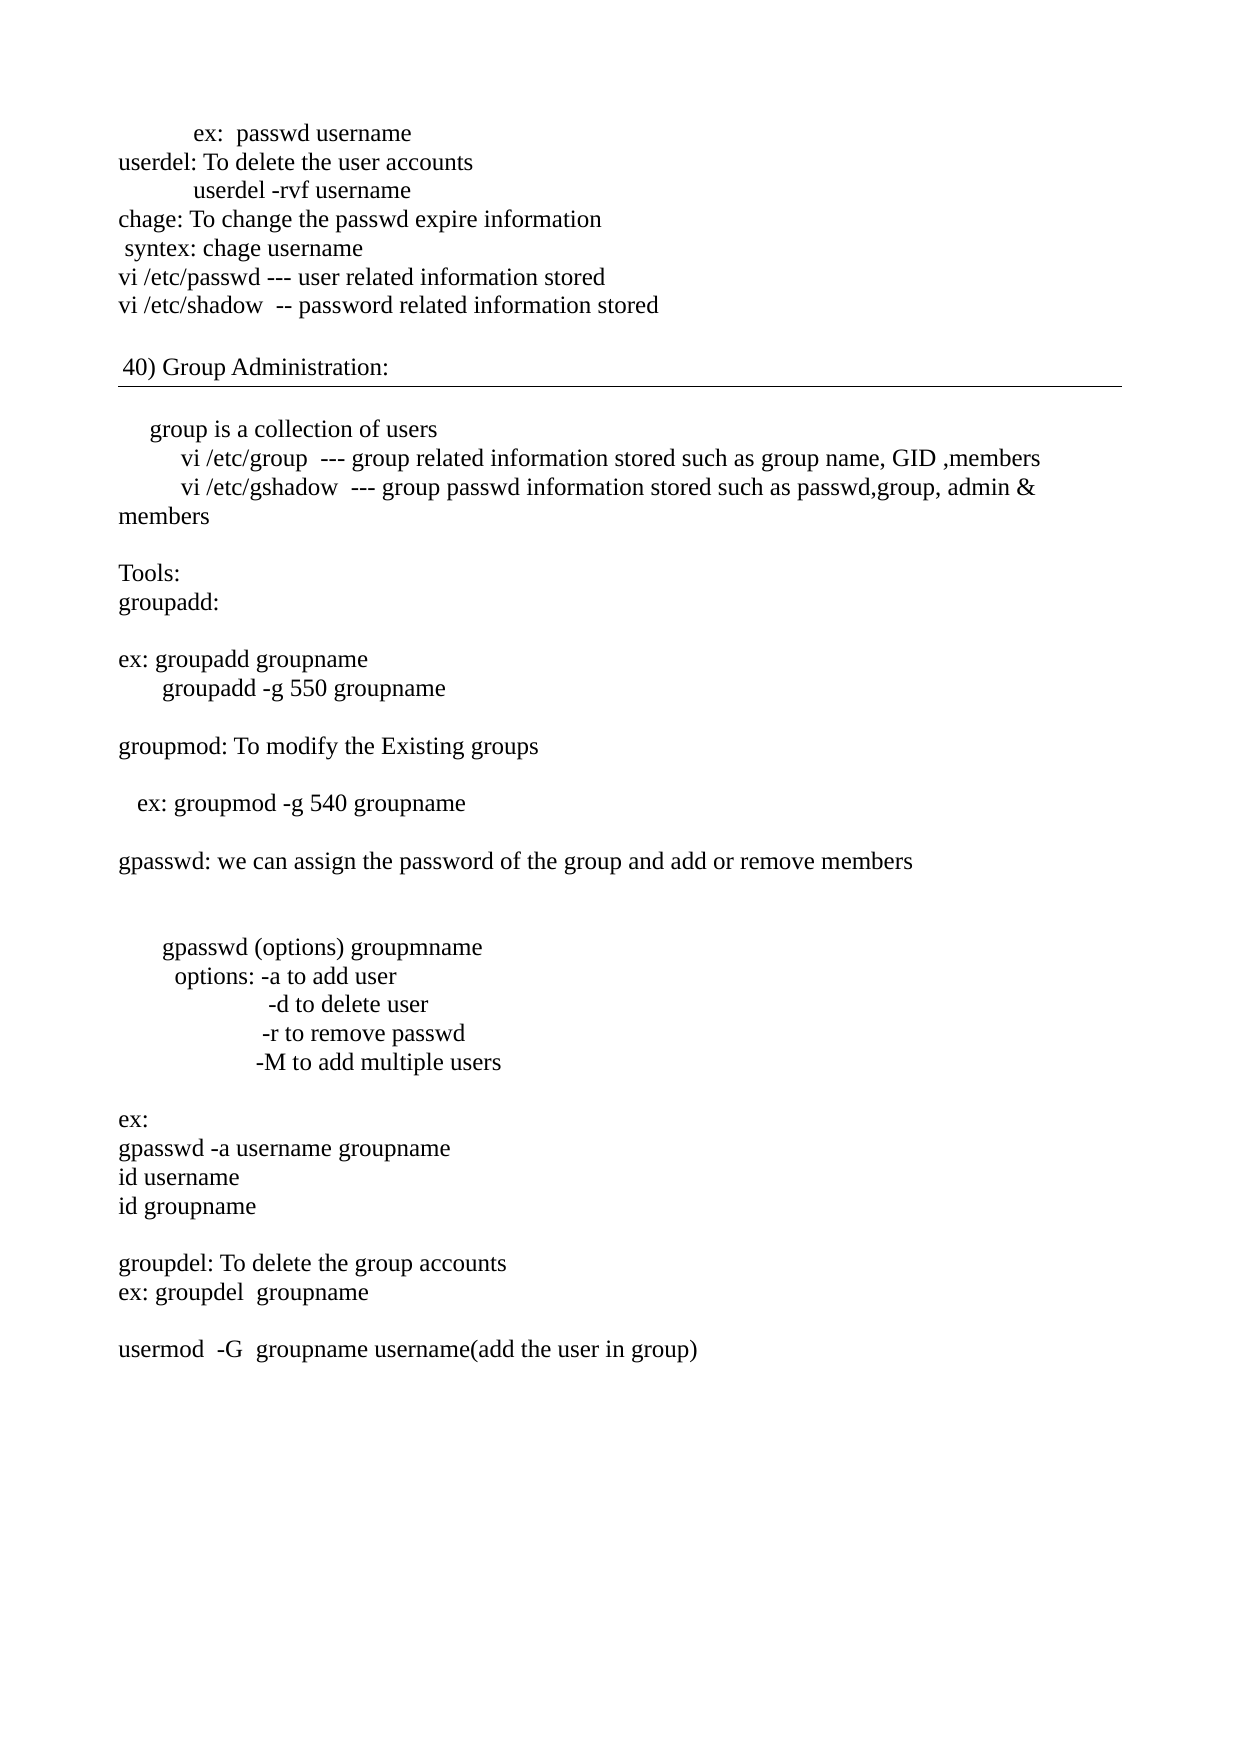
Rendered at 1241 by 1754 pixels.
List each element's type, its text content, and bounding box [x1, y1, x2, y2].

text ex: groupmod -g 540 groupname [118, 788, 1122, 817]
text id username [118, 1162, 1122, 1191]
text Tools: [118, 558, 1122, 587]
text -r to remove passwd [118, 1018, 1122, 1047]
text -M to add multiple users [118, 1047, 1122, 1076]
text userdel: To delete the user accounts [118, 147, 1122, 176]
text vi /etc/passwd --- user related information stored [118, 262, 1122, 291]
text ex: groupdel groupname [118, 1277, 1122, 1306]
text groupdel: To delete the group accounts [118, 1248, 1122, 1277]
text vi /etc/group --- group related information stored such as group name, GID ,members [118, 443, 1122, 472]
text group is a collection of users [118, 414, 1122, 443]
text groupadd: [118, 587, 1122, 616]
text groupadd -g 550 groupname [118, 673, 1122, 702]
text userdel -rvf username [118, 176, 1122, 204]
text usermod -G groupname username(add the user in group) [118, 1334, 1122, 1363]
text vi /etc/shadow -- password related information stored [118, 291, 1122, 319]
text gpasswd: we can assign the password of the group and add or remove members [118, 846, 1122, 874]
text options: -a to add user [118, 961, 1122, 989]
text syntex: chage username [118, 233, 1122, 262]
text ex: passwd username [118, 118, 1122, 147]
text vi /etc/gshadow --- group passwd information stored such as passwd,group, admin & members [118, 472, 1122, 529]
text 40) Group Administration: [118, 348, 1122, 386]
text -d to delete user [118, 989, 1122, 1018]
text gpasswd -a username groupname [118, 1133, 1122, 1162]
text chage: To change the passwd expire information [118, 204, 1122, 233]
text id groupname [118, 1191, 1122, 1219]
text groupmod: To modify the Existing groups [118, 731, 1122, 759]
text ex: groupadd groupname [118, 644, 1122, 673]
text ex: [118, 1104, 1122, 1133]
text gpasswd (options) groupmname [118, 932, 1122, 961]
